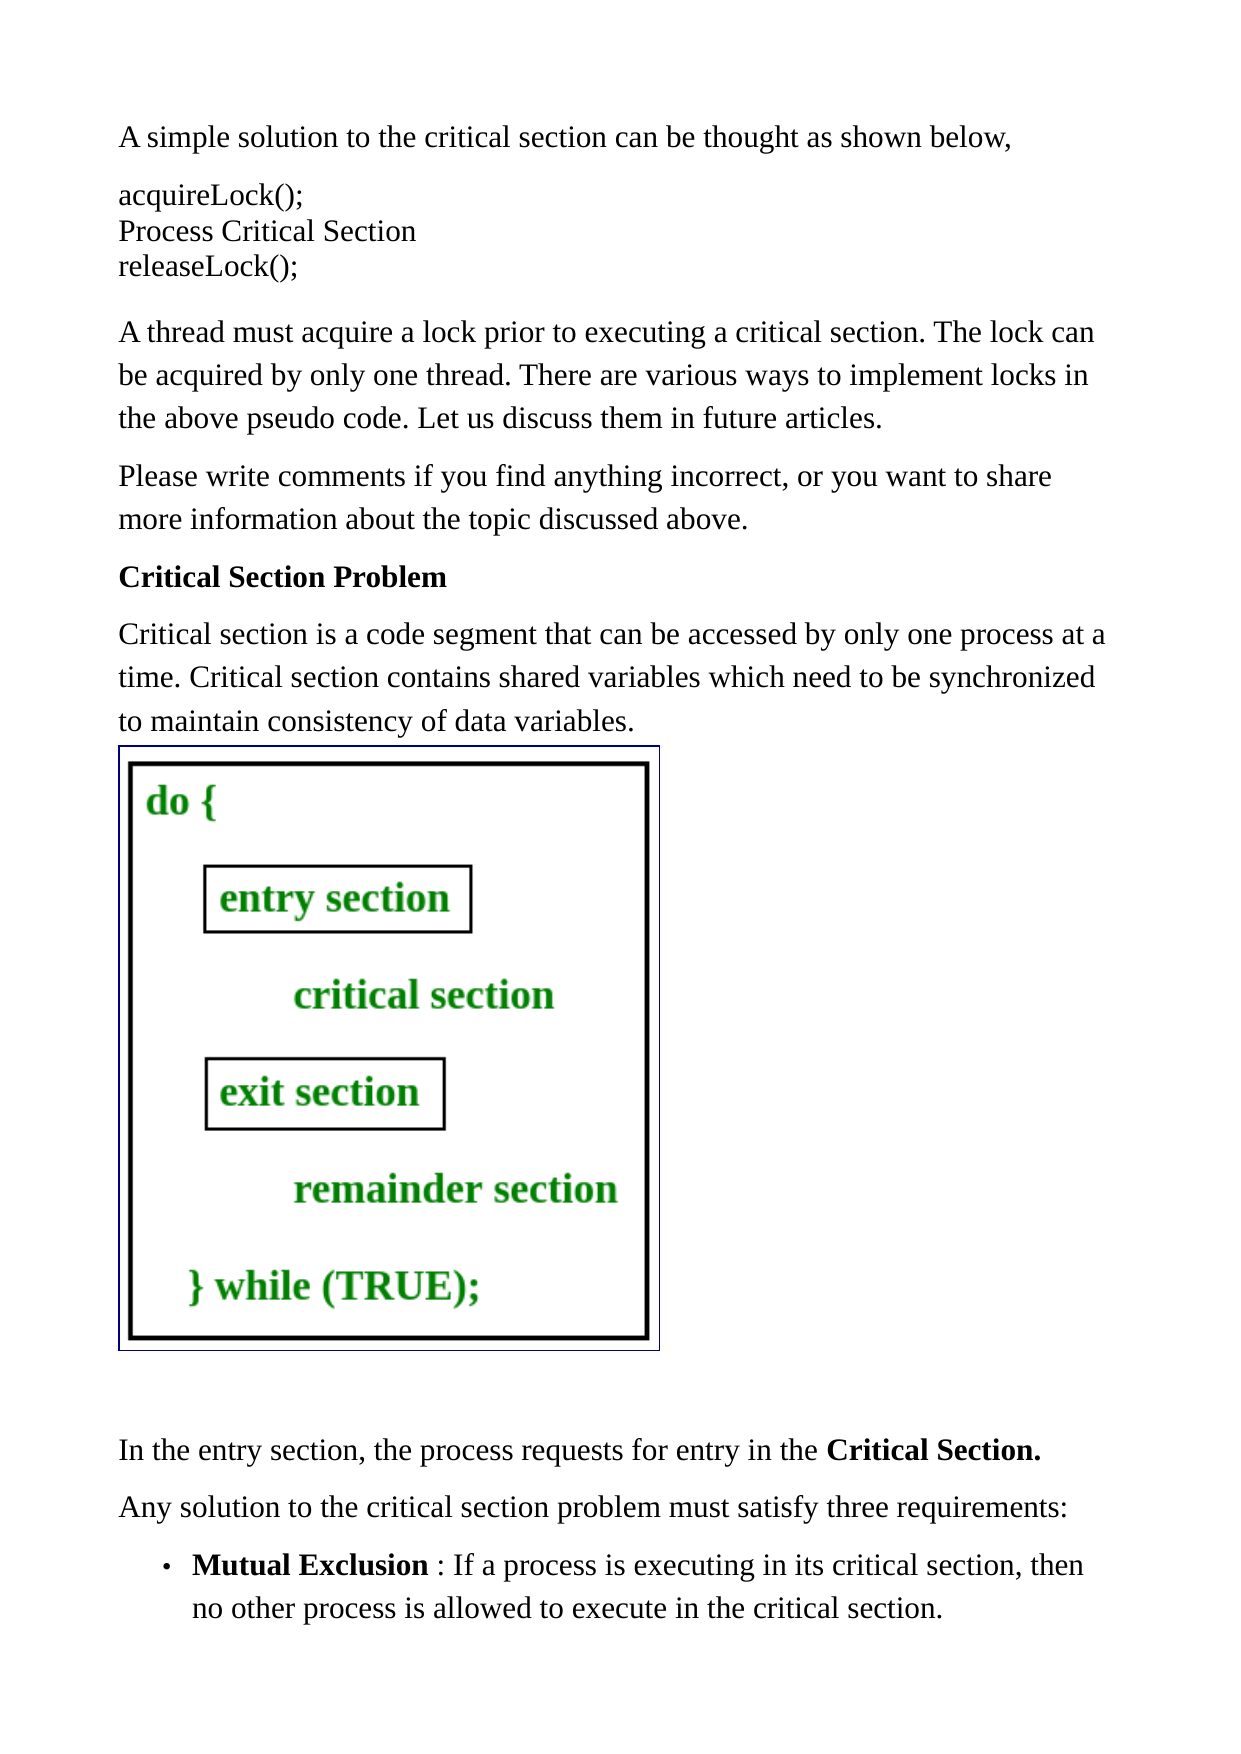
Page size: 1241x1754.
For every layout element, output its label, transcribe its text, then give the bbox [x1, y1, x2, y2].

text Please write comments if you find anything incorrect, or you want to share more information about the topic discussed above. [118, 457, 1122, 536]
list Mutual Exclusion : If a process is executing in its critical section, then no other process is allowed to execute in the critical section. [162, 1546, 1122, 1625]
picture [120, 747, 659, 1350]
text Critical Section Problem [118, 558, 1122, 594]
text Process Critical Section [118, 212, 1122, 248]
text Any solution to the critical section problem must satisfy three requirements: [118, 1488, 1122, 1524]
text A simple solution to the critical section can be thought as shown below, [118, 118, 1122, 154]
text In the entry section, the process requests for entry in the Critical Section. [118, 1431, 1122, 1467]
text Critical section is a code segment that can be accessed by only one process at a time. Critical section contains shared variables which need to be synchronized to maintain consistency of data variables. [118, 616, 1122, 1351]
text A thread must acquire a lock prior to executing a critical section. The lock can be acquired by only one thread. There are various ways to implement locks in the above pseudo code. Let us discuss them in future articles. [118, 313, 1122, 435]
text acquireLock(); [118, 176, 1122, 212]
text releaseLock(); [118, 248, 1122, 284]
